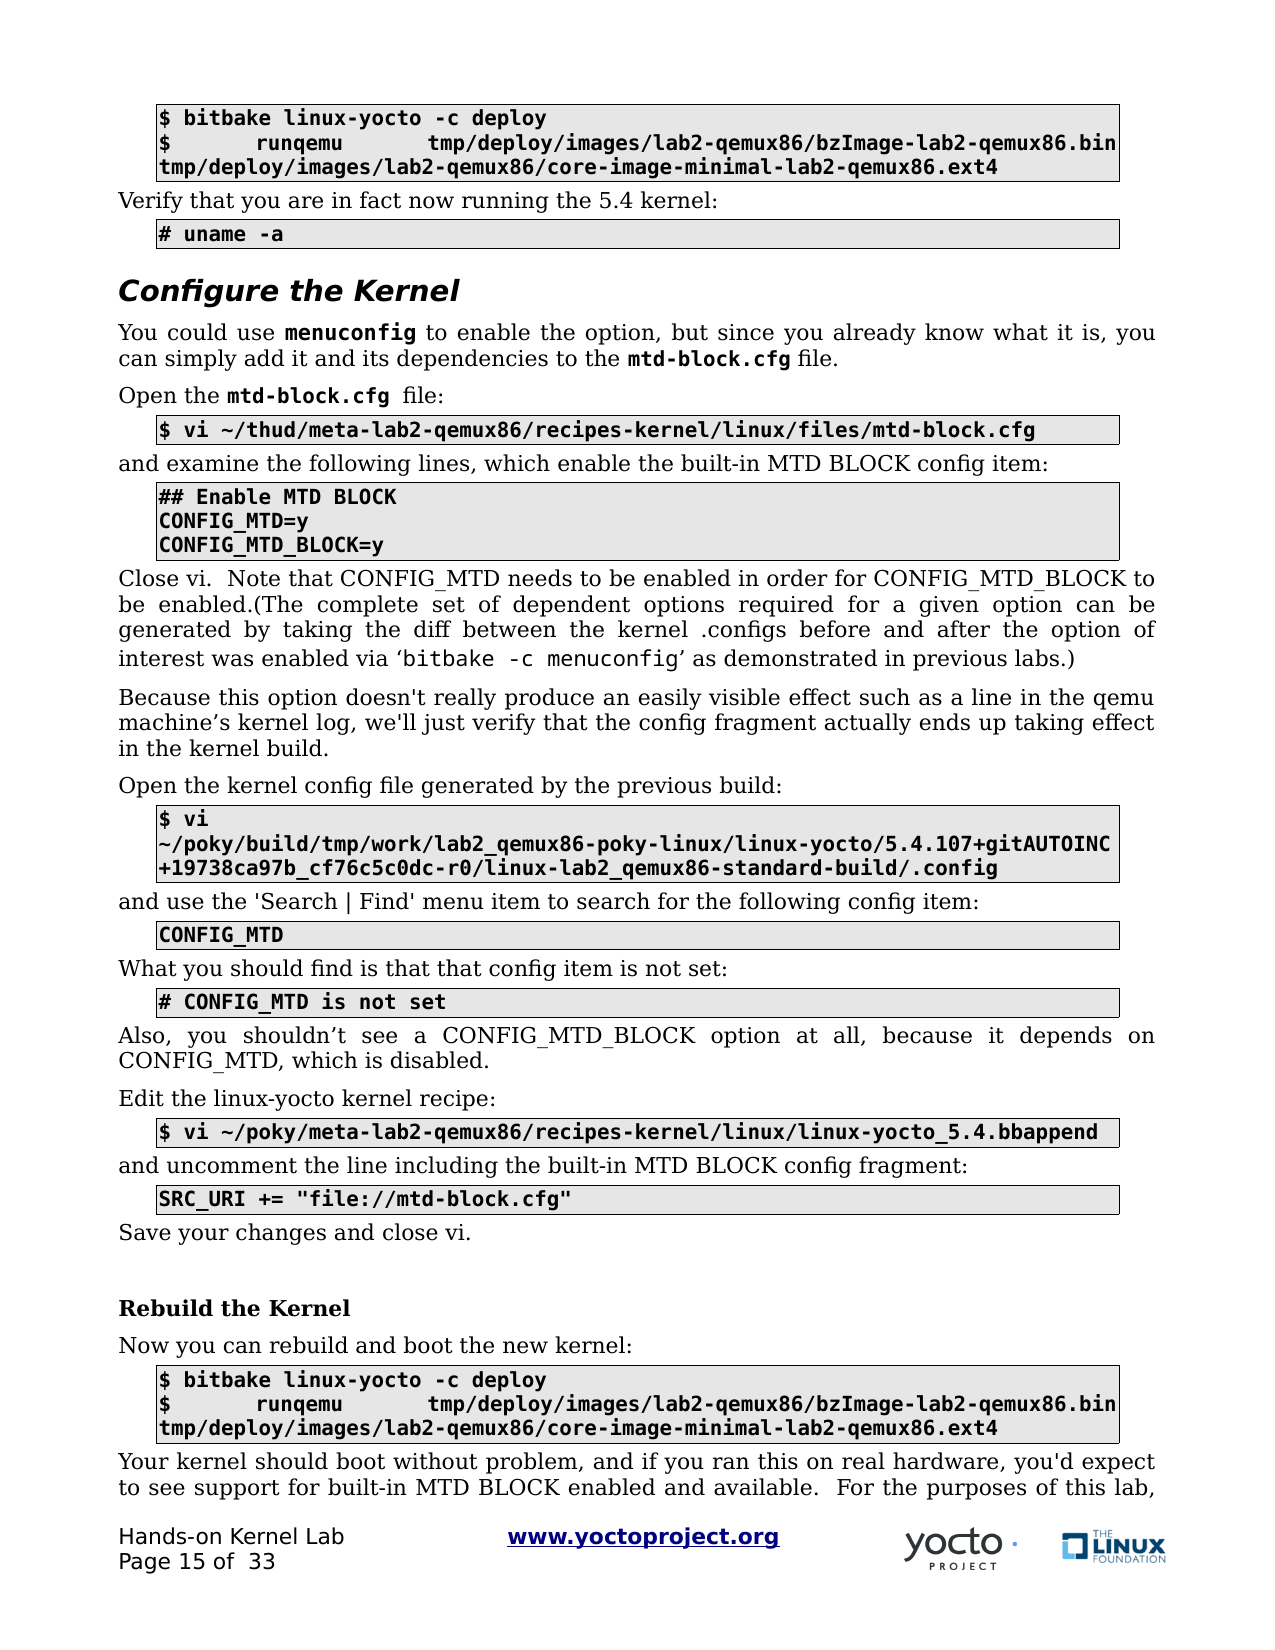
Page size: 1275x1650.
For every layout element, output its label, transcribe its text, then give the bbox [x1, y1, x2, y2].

text Rebuild the Kernel [118, 1296, 1157, 1322]
text $ vi ~/poky/meta-lab2-qemux86/recipes-kernel/linux/linux-yocto_5.4.bbappend [157, 1119, 1119, 1147]
text Now you can rebuild and boot the new kernel: [118, 1334, 1157, 1359]
text $ runqemu tmp/deploy/images/lab2-qemux86/bzImage-lab2-qemux86.bin tmp/deploy/images/lab2-qemux86/core-image-minimal-lab2-qemux86.ext4 [157, 1389, 1119, 1443]
text Save your changes and close vi. [118, 1220, 1157, 1246]
text $ vi ~/poky/build/tmp/work/lab2_qemux86-poky-linux/linux-yocto/5.4.107+gitAUTOINC+19738ca97b_cf76c5c0dc-r0/linux-lab2_qemux86-standard-build/.config [157, 806, 1119, 882]
text # CONFIG_MTD is not set [157, 989, 1119, 1017]
text $ bitbake linux-yocto -c deploy [157, 105, 1119, 128]
text ## Enable MTD BLOCK [157, 483, 1119, 506]
text $ bitbake linux-yocto -c deploy [157, 1366, 1119, 1389]
text Open the kernel config file generated by the previous build: [118, 773, 1157, 799]
text and uncomment the line including the built-in MTD BLOCK config fragment: [118, 1153, 1157, 1179]
text $ runqemu tmp/deploy/images/lab2-qemux86/bzImage-lab2-qemux86.bin tmp/deploy/images/lab2-qemux86/core-image-minimal-lab2-qemux86.ext4 [157, 128, 1119, 181]
text Because this option doesn't really produce an easily visible effect such as a line in the qemu machine’s kernel log, we'll just verify that the config fragment actually ends up taking effect in the kernel build. [118, 685, 1157, 761]
text Edit the linux-yocto kernel recipe: [118, 1086, 1157, 1112]
text Verify that you are in fact now running the 5.4 kernel: [118, 188, 1157, 213]
text Your kernel should boot without problem, and if you ran this on real hardware, you'd expect to see support for built-in MTD BLOCK enabled and available. For the purposes of this lab, [118, 1449, 1157, 1500]
text Also, you shouldn’t see a CONFIG_MTD_BLOCK option at all, because it depends on CONFIG_MTD, which is disabled. [118, 1023, 1157, 1074]
text What you should find is that that config item is not set: [118, 956, 1157, 982]
text SRC_URI += "file://mtd-block.cfg" [157, 1186, 1119, 1214]
text and use the 'Search | Find' menu item to search for the following config item: [118, 889, 1157, 914]
text CONFIG_MTD=y [157, 506, 1119, 531]
text Close vi. Note that CONFIG_MTD needs to be enabled in order for CONFIG_MTD_BLOCK to be enabled.(The complete set of dependent options required for a given option can be generated by taking the diff between the kernel .configs before and after the option of interest was enabled via ‘bitbake -c menuconfig’ as demonstrated in previous labs.) [118, 566, 1157, 673]
text You could use menuconfig to enable the option, but since you already know what it is, you can simply add it and its dependencies to the mtd-block.cfg file. [118, 320, 1157, 371]
subtitle Configure the Kernel [118, 274, 1157, 308]
text $ vi ~/thud/meta-lab2-qemux86/recipes-kernel/linux/files/mtd-block.cfg [157, 416, 1119, 444]
text CONFIG_MTD [157, 922, 1119, 949]
text Open the mtd-block.cfg file: [118, 383, 1157, 409]
text CONFIG_MTD_BLOCK=y [157, 531, 1119, 560]
text and examine the following lines, which enable the built-in MTD BLOCK config item: [118, 451, 1157, 476]
text # uname -a [157, 220, 1119, 248]
